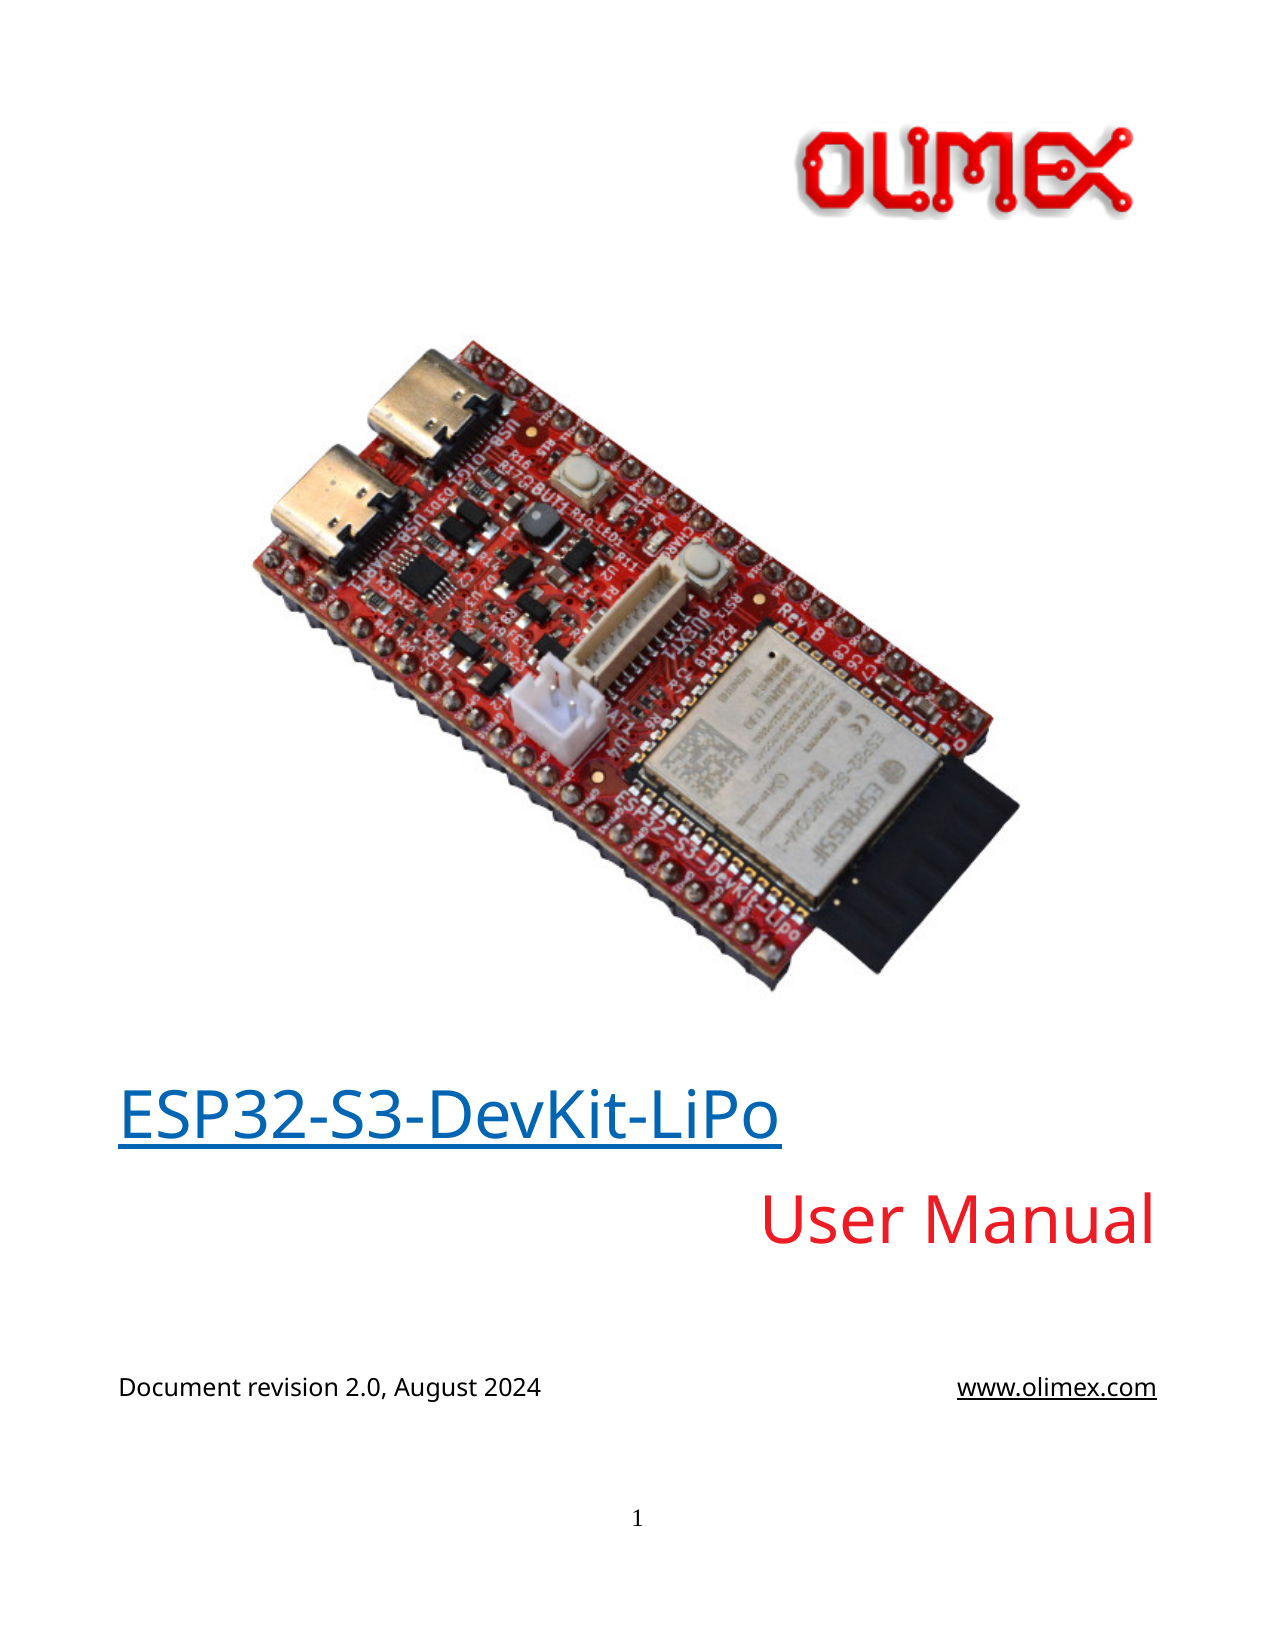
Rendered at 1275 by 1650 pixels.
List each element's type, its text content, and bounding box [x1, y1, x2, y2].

picture [237, 263, 1038, 1065]
table_header Document revision 2.0, August 2024 [118, 1369, 673, 1403]
picture [781, 118, 1157, 220]
text ESP32-S3-DevKit-LiPo [118, 1022, 1157, 1158]
text User Manual [118, 1173, 1157, 1263]
table_header www.olimex.com [674, 1369, 1157, 1403]
